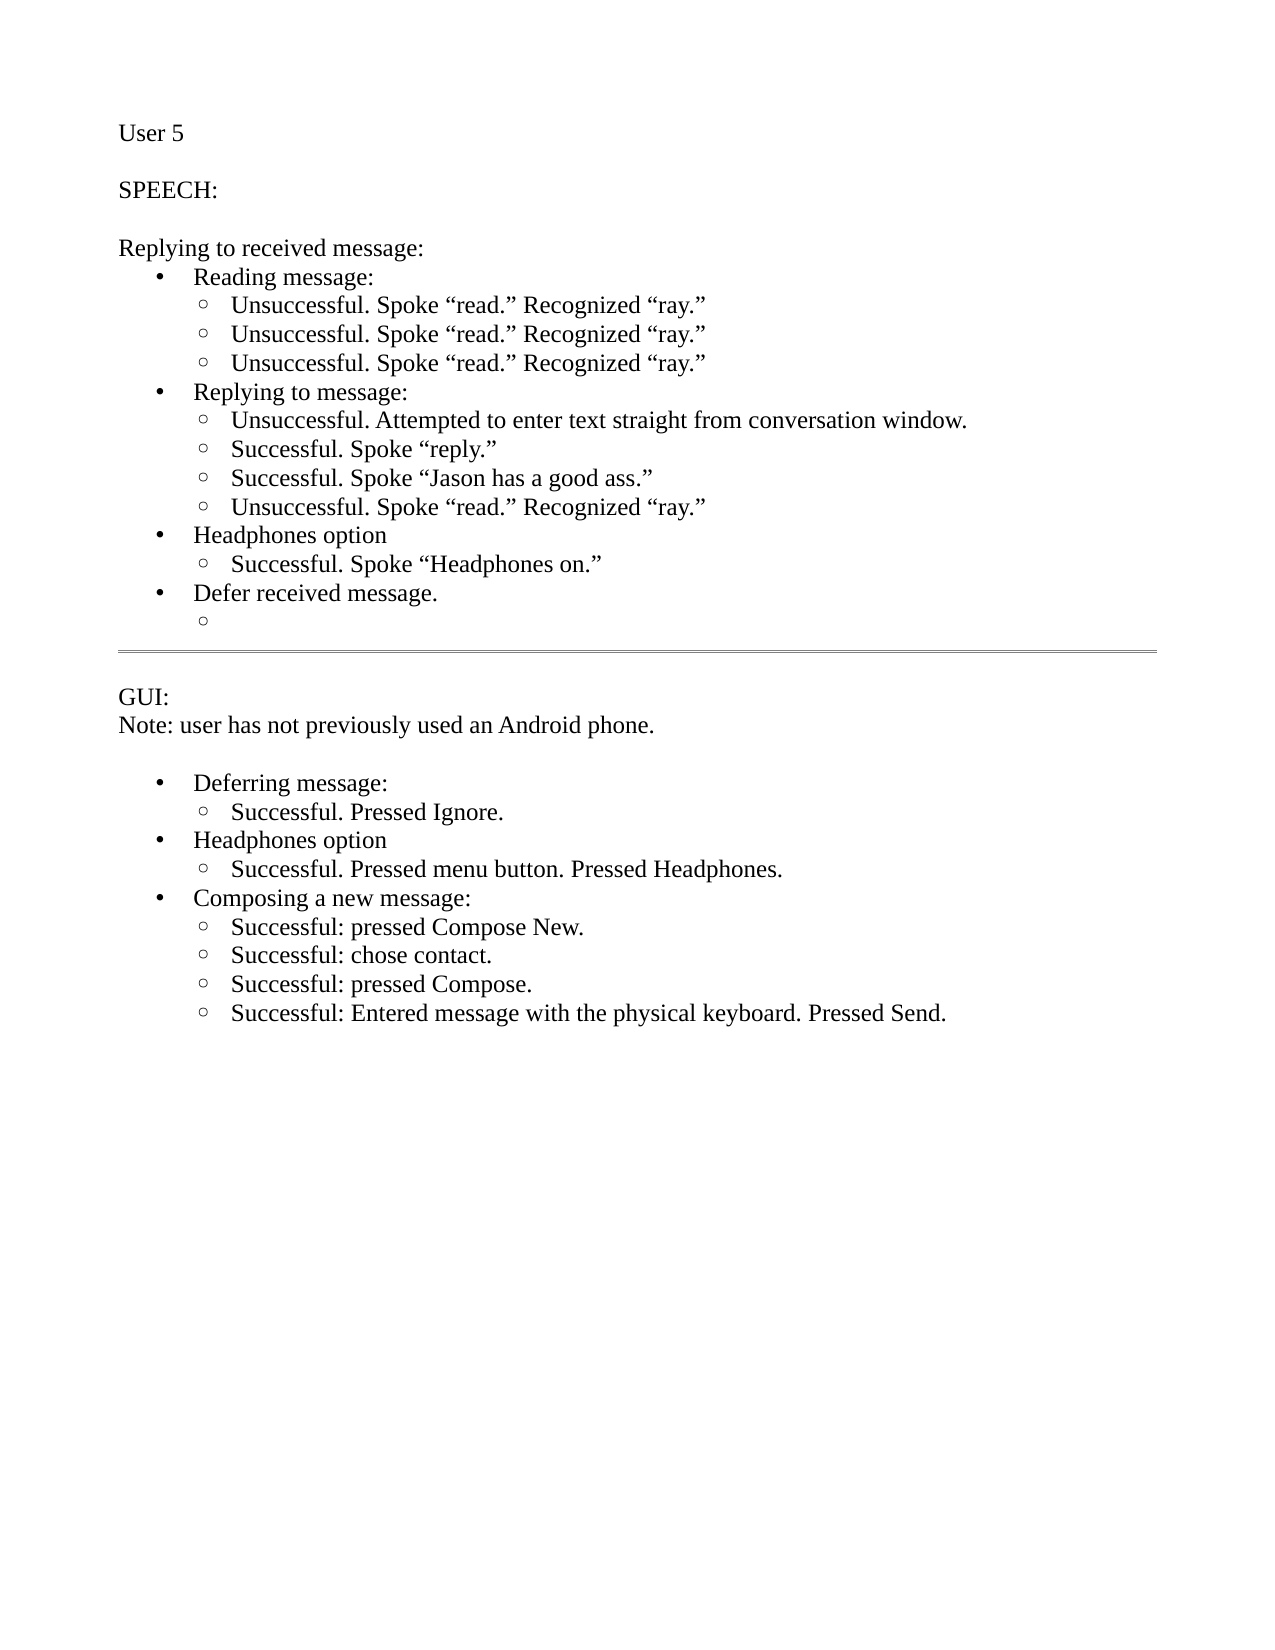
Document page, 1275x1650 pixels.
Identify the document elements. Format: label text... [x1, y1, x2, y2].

text SPEECH: [118, 176, 1157, 204]
list Successful. Spoke “reply.” [193, 434, 1157, 463]
list Successful. Pressed Ignore. [193, 797, 1157, 826]
list Composing a new message: [156, 883, 1157, 912]
list Successful. Pressed menu button. Pressed Headphones. [193, 854, 1157, 883]
list Successful: chose contact. [193, 941, 1157, 969]
list Successful. Spoke “Headphones on.” [193, 549, 1157, 578]
list Headphones option [156, 826, 1157, 854]
text Note: user has not previously used an Android phone. [118, 711, 1157, 739]
list Deferring message: [156, 768, 1157, 797]
text User 5 [118, 118, 1157, 147]
list Replying to message: [156, 377, 1157, 406]
list Defer received message. [156, 578, 1157, 607]
list Unsuccessful. Spoke “read.” Recognized “ray.” [193, 348, 1157, 377]
list Unsuccessful. Spoke “read.” Recognized “ray.” [193, 492, 1157, 521]
list Unsuccessful. Spoke “read.” Recognized “ray.” [193, 319, 1157, 348]
list Successful: pressed Compose. [193, 969, 1157, 998]
text Replying to received message: [118, 233, 1157, 262]
list Reading message: [156, 262, 1157, 291]
text GUI: [118, 682, 1157, 711]
list Headphones option [156, 521, 1157, 549]
list Successful. Spoke “Jason has a good ass.” [193, 463, 1157, 492]
list Successful: pressed Compose New. [193, 912, 1157, 941]
list Unsuccessful. Spoke “read.” Recognized “ray.” [193, 291, 1157, 319]
list Successful: Entered message with the physical keyboard. Pressed Send. [193, 998, 1157, 1027]
list Unsuccessful. Attempted to enter text straight from conversation window. [193, 406, 1157, 434]
